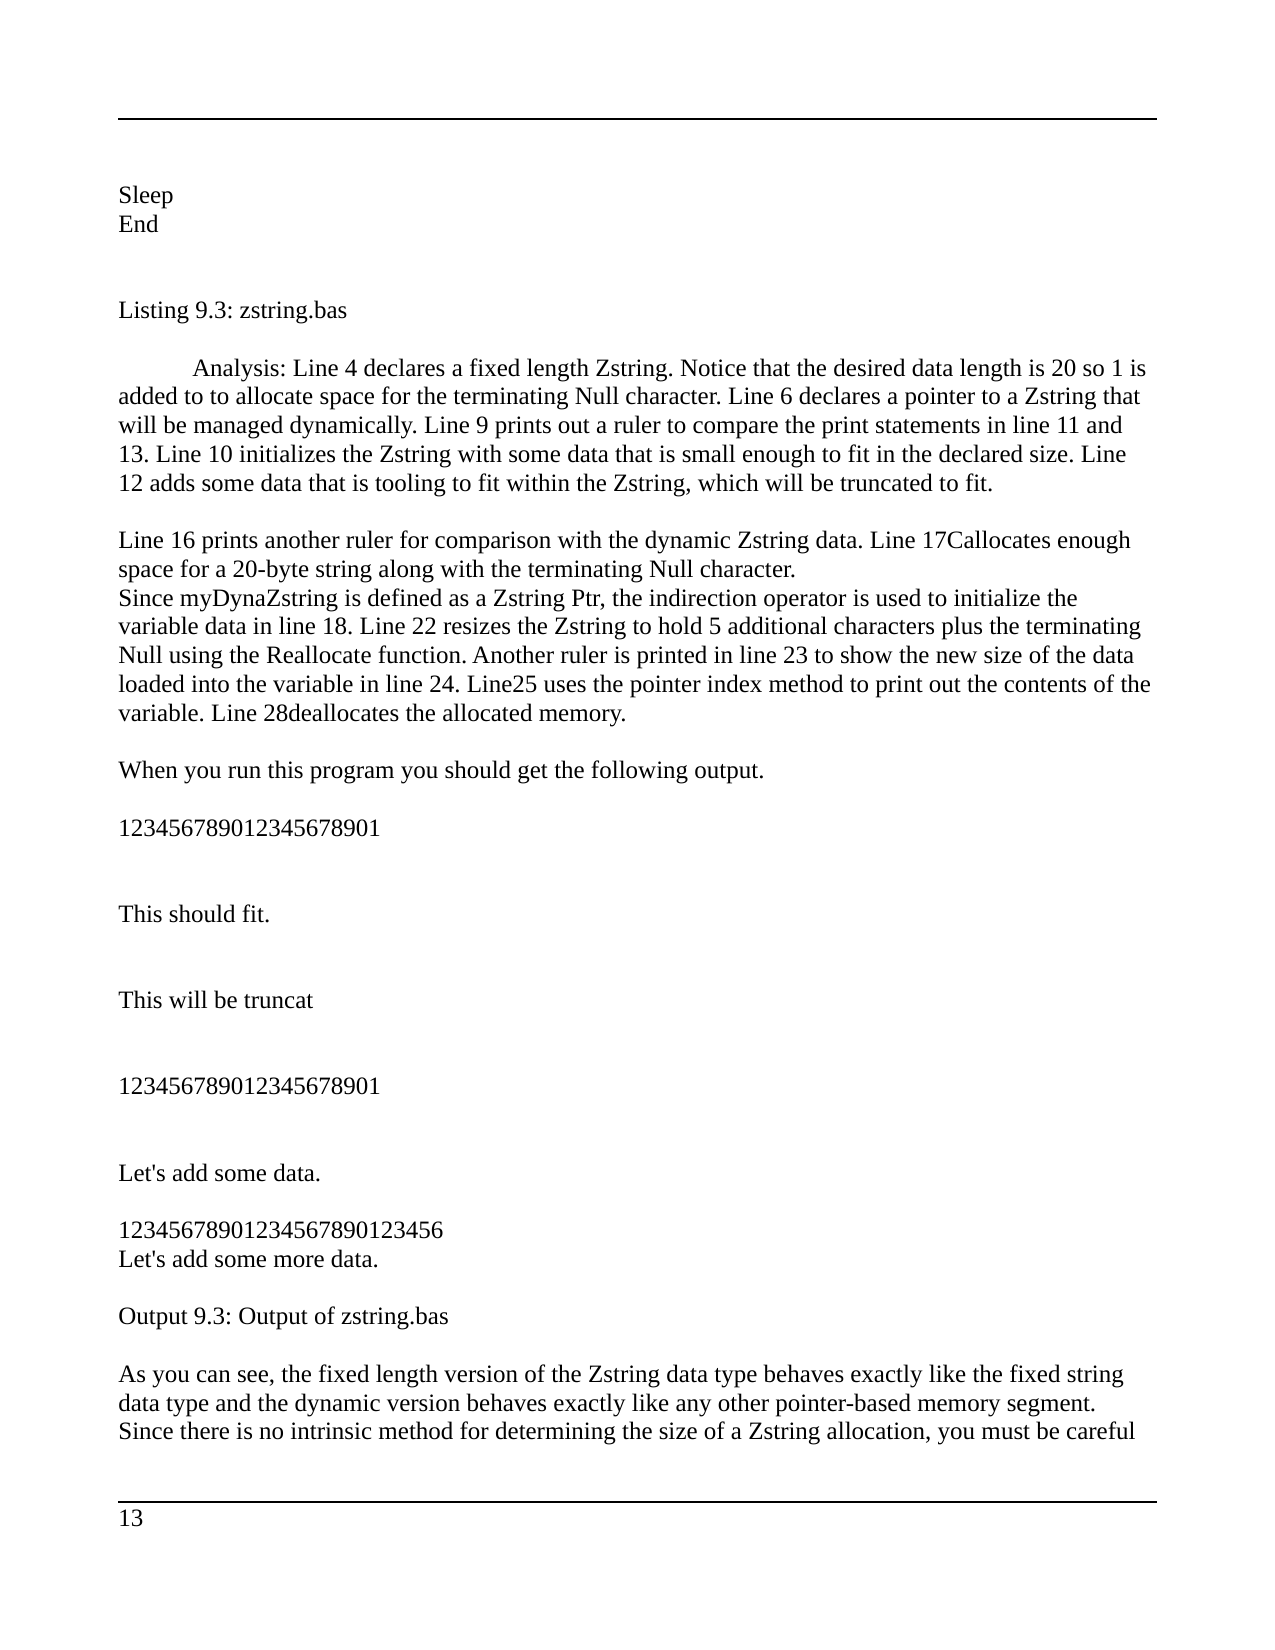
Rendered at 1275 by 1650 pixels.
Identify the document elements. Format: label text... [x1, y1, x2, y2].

text Output 9.3: Output of zstring.bas [118, 1301, 1157, 1330]
text This should fit. [118, 899, 1157, 928]
text Let's add some more data. [118, 1244, 1157, 1273]
text This will be truncat [118, 985, 1157, 1014]
text Line 16 prints another ruler for comparison with the dynamic Zstring data. Line 17Callocates enough space for a 20-byte string along with the terminating Null character. [118, 525, 1157, 583]
text 12345678901234567890123456 [118, 1215, 1157, 1244]
text Analysis: Line 4 declares a fixed length Zstring. Notice that the desired data length is 20 so 1 is added to to allocate space for the terminating Null character. Line 6 declares a pointer to a Zstring that will be managed dynamically. Line 9 prints out a ruler to compare the print statements in line 11 and 13. Line 10 initializes the Zstring with some data that is small enough to fit in the declared size. Line 12 adds some data that is tooling to fit within the Zstring, which will be truncated to fit. [118, 353, 1157, 496]
text When you run this program you should get the following output. [118, 755, 1157, 784]
text Let's add some data. [118, 1158, 1157, 1186]
text Since myDynaZstring is defined as a Zstring Ptr, the indirection operator is used to initialize the variable data in line 18. Line 22 resizes the Zstring to hold 5 additional characters plus the terminating Null using the Reallocate function. Another ruler is printed in line 23 to show the new size of the data loaded into the variable in line 24. Line25 uses the pointer index method to print out the contents of the variable. Line 28deallocates the allocated memory. [118, 583, 1157, 726]
text Sleep [118, 180, 1157, 209]
text End [118, 209, 1157, 238]
text As you can see, the fixed length version of the Zstring data type behaves exactly like the fixed string data type and the dynamic version behaves exactly like any other pointer-based memory segment. Since there is no intrinsic method for determining the size of a Zstring allocation, you must be careful [118, 1359, 1157, 1445]
text 123456789012345678901 [118, 1071, 1157, 1100]
text Listing 9.3: zstring.bas [118, 295, 1157, 324]
text 123456789012345678901 [118, 813, 1157, 841]
